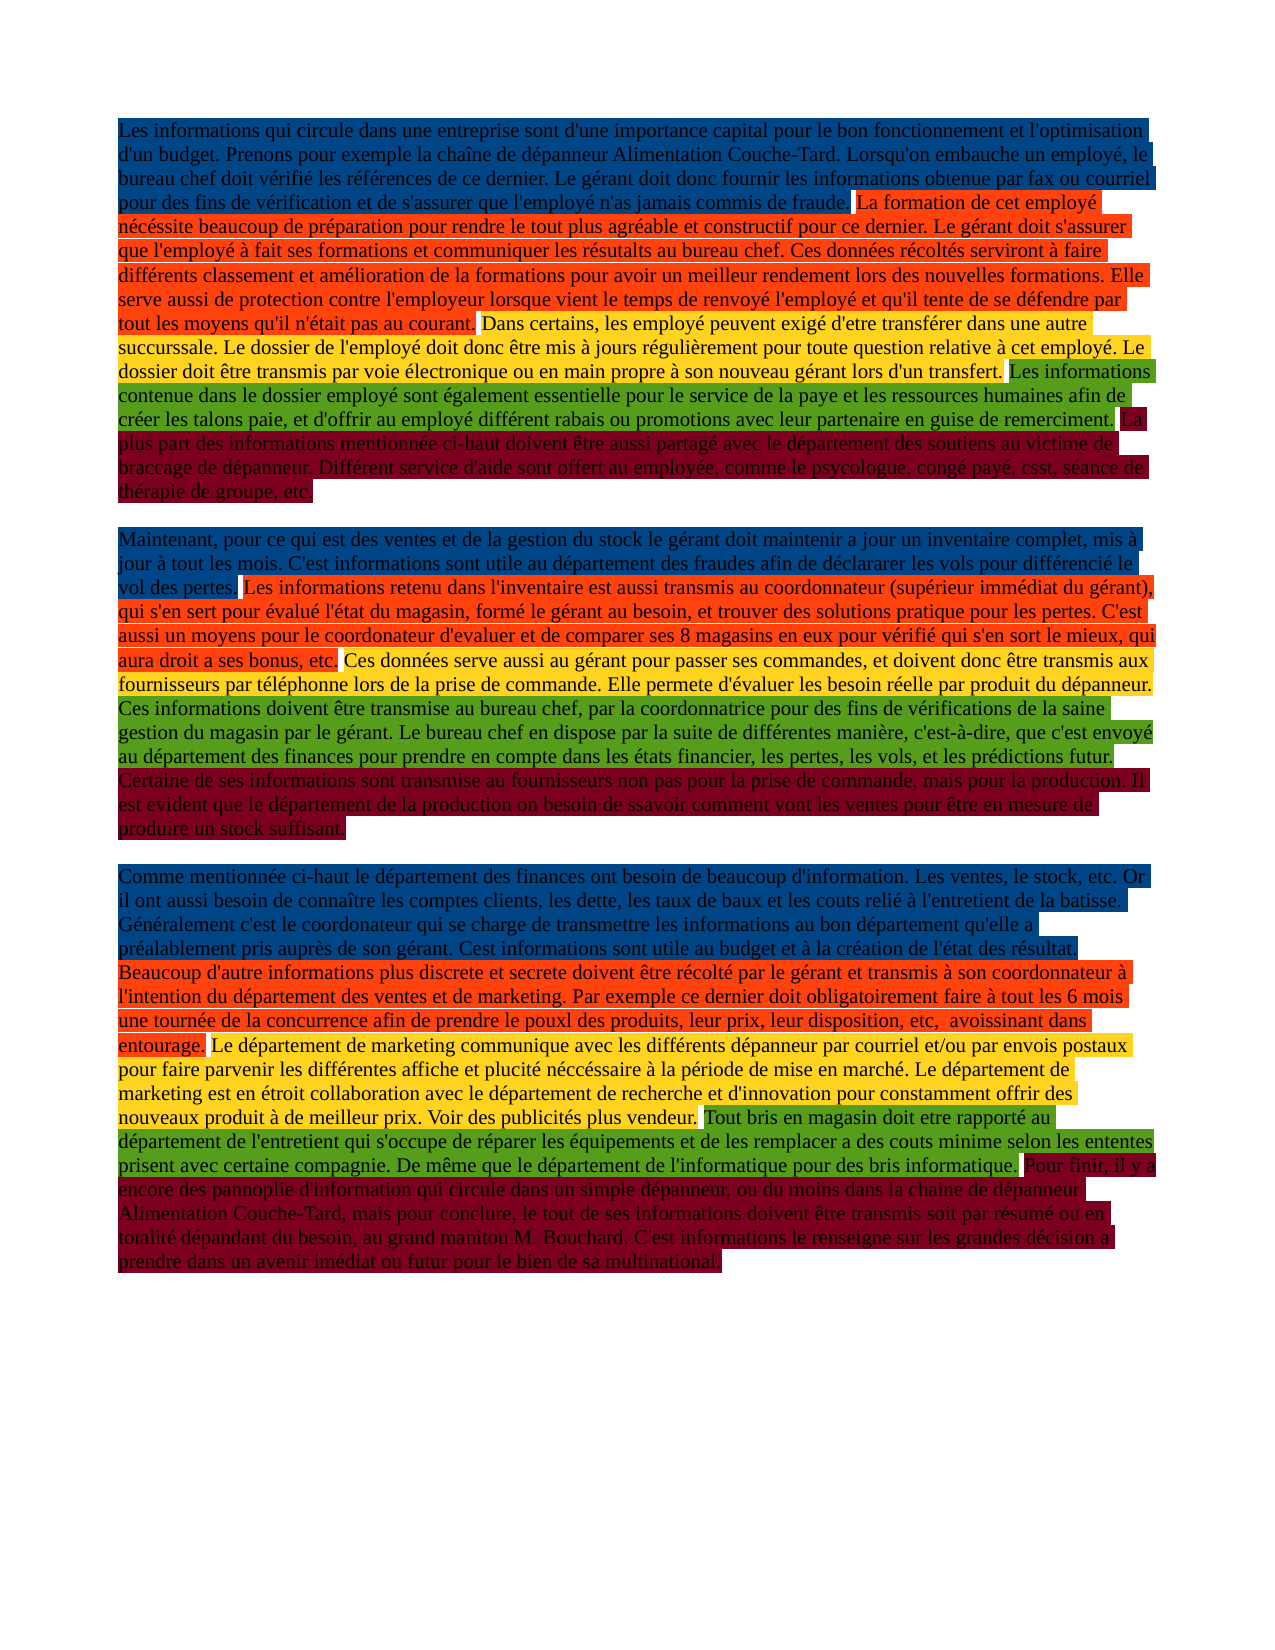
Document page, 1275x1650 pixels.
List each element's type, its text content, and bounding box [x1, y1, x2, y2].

text Les informations qui circule dans une entreprise sont d'une importance capital pour le bon fonctionnement et l'optimisation d'un budget. Prenons pour exemple la chaîne de dépanneur Alimentation Couche-Tard. Lorsqu'on embauche un employé, le bureau chef doit vérifié les références de ce dernier. Le gérant doit donc fournir les informations obtenue par fax ou courriel pour des fins de vérification et de s'assurer que l'employé n'as jamais commis de fraude. La formation de cet employé nécéssite beaucoup de préparation pour rendre le tout plus agréable et constructif pour ce dernier. Le gérant doit s'assurer que l'employé à fait ses formations et communiquer les résutalts au bureau chef. Ces données récoltés serviront à faire différents classement et amélioration de la formations pour avoir un meilleur rendement lors des nouvelles formations. Elle serve aussi de protection contre l'employeur lorsque vient le temps de renvoyé l'employé et qu'il tente de se défendre par tout les moyens qu'il n'était pas au courant. Dans certains, les employé peuvent exigé d'etre transférer dans une autre succurssale. Le dossier de l'employé doit donc être mis à jours régulièrement pour toute question relative à cet employé. Le dossier doit être transmis par voie électronique ou en main propre à son nouveau gérant lors d'un transfert. Les informations contenue dans le dossier employé sont également essentielle pour le service de la paye et les ressources humaines afin de créer les talons paie, et d'offrir au employé différent rabais ou promotions avec leur partenaire en guise de remerciment. La plus part des informations mentionnée ci-haut doivent être aussi partagé avec le département des soutiens au victime de braccage de dépanneur. Différent service d'aide sont offert au employée, comme le psycologue, congé payé, csst, séance de thérapie de groupe, etc. [118, 118, 1157, 503]
text Maintenant, pour ce qui est des ventes et de la gestion du stock le gérant doit maintenir a jour un inventaire complet, mis à jour à tout les mois. C'est informations sont utile au département des fraudes afin de déclararer les vols pour différencié le vol des pertes. Les informations retenu dans l'inventaire est aussi transmis au coordonnateur (supérieur immédiat du gérant), qui s'en sert pour évalué l'état du magasin, formé le gérant au besoin, et trouver des solutions pratique pour les pertes. C'est aussi un moyens pour le coordonateur d'evaluer et de comparer ses 8 magasins en eux pour vérifié qui s'en sort le mieux, qui aura droit a ses bonus, etc. Ces données serve aussi au gérant pour passer ses commandes, et doivent donc être transmis aux fournisseurs par téléphonne lors de la prise de commande. Elle permete d'évaluer les besoin réelle par produit du dépanneur. Ces informations doivent être transmise au bureau chef, par la coordonnatrice pour des fins de vérifications de la saine gestion du magasin par le gérant. Le bureau chef en dispose par la suite de différentes manière, c'est-à-dire, que c'est envoyé au département des finances pour prendre en compte dans les états financier, les pertes, les vols, et les prédictions futur. Certaine de ses informations sont transmise au fournisseurs non pas pour la prise de commande, mais pour la production. Il est evident que le département de la production on besoin de ssavoir comment vont les ventes pour être en mesure de produire un stock suffisant. [118, 527, 1157, 840]
text Comme mentionnée ci-haut le département des finances ont besoin de beaucoup d'information. Les ventes, le stock, etc. Or il ont aussi besoin de connaître les comptes clients, les dette, les taux de baux et les couts relié à l'entretient de la batisse. Généralement c'est le coordonateur qui se charge de transmettre les informations au bon département qu'elle a préalablement pris auprès de son gérant. Cest informations sont utile au budget et à la création de l'état des résultat. Beaucoup d'autre informations plus discrete et secrete doivent être récolté par le gérant et transmis à son coordonnateur à l'intention du département des ventes et de marketing. Par exemple ce dernier doit obligatoirement faire à tout les 6 mois une tournée de la concurrence afin de prendre le pouxl des produits, leur prix, leur disposition, etc, avoissinant dans entourage. Le département de marketing communique avec les différents dépanneur par courriel et/ou par envois postaux pour faire parvenir les différentes affiche et plucité néccéssaire à la période de mise en marché. Le département de marketing est en étroit collaboration avec le département de recherche et d'innovation pour constamment offrir des nouveaux produit à de meilleur prix. Voir des publicités plus vendeur. Tout bris en magasin doit etre rapporté au département de l'entretient qui s'occupe de réparer les équipements et de les remplacer a des couts minime selon les ententes prisent avec certaine compagnie. De même que le département de l'informatique pour des bris informatique. Pour finir, il y a encore des pannoplie d'information qui circule dans un simple dépanneur, ou du moins dans la chaine de dépanneur Alimentation Couche-Tard, mais pour conclure, le tout de ses informations doivent être transmis soit par résumé ou en totalité dépandant du besoin, au grand manitou M. Bouchard. C'est informations le renseigne sur les grandes décision a prendre dans un avenir imédiat ou futur pour le bien de sa multinational. [118, 864, 1157, 1273]
